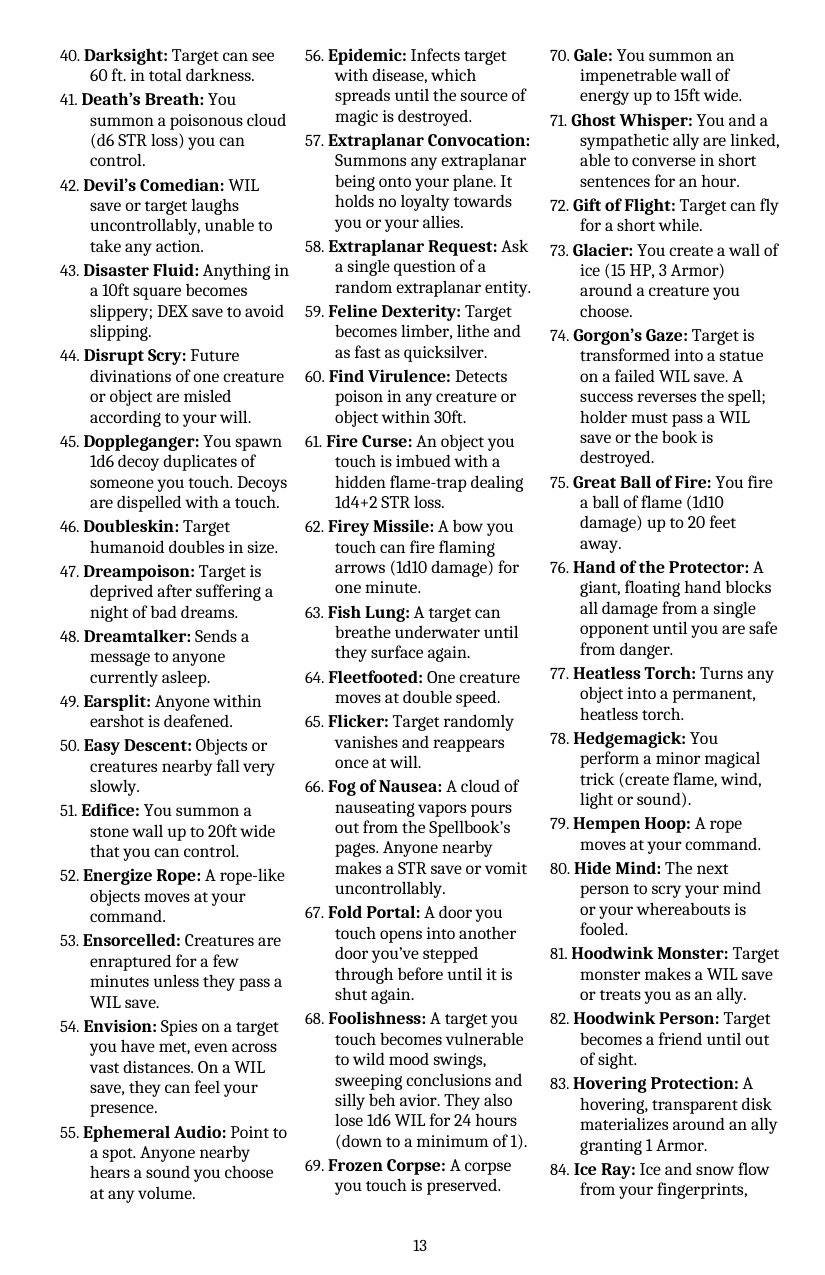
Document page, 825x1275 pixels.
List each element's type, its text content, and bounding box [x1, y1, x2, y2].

list Glacier: You create a wall of ice (15 HP, 3 Armor) around a creature you choose. [550, 240, 780, 322]
list Easy Descent: Objects or creatures nearby fall very slowly. [60, 736, 290, 797]
list Gale: You summon an impenetrable wall of energy up to 15ft wide. [550, 45, 780, 106]
list Fire Curse: An object you touch is imbued with a hidden flame-trap dealing 1d4+2 STR loss. [305, 431, 535, 513]
list Epidemic: Infects target with disease, which spreads until the source of magic is destroyed. [305, 45, 535, 127]
list Fleetfooted: One creature moves at double speed. [305, 667, 535, 708]
list Hedgemagick: You perform a minor magical trick (create flame, wind, light or sound). [550, 728, 780, 810]
list Doubleskin: Target humanoid doubles in size. [60, 517, 290, 557]
list Ghost Whisper: You and a sympathetic ally are linked, able to converse in short sentences for an hour. [550, 110, 780, 192]
list Flicker: Target randomly vanishes and reappears once at will. [305, 712, 535, 773]
list Fish Lung: A target can breathe underwater until they surface again. [305, 602, 535, 663]
list Gift of Flight: Target can fly for a short while. [550, 195, 780, 236]
list Fog of Nausea: A cloud of nauseating vapors pours out from the Spellbook’s pages. Anyone nearby makes a STR save or vomit uncontrollably. [305, 777, 535, 899]
list Dreamtalker: Sends a message to anyone currently asleep. [60, 626, 290, 687]
list Great Ball of Fire: You fire a ball of flame (1d10 damage) up to 20 feet away. [550, 472, 780, 554]
list Extraplanar Convocation: Summons any extraplanar being onto your plane. It holds no loyalty towards you or your allies. [305, 130, 535, 232]
list Ensorcelled: Creatures are enraptured for a few minutes unless they pass a WIL save. [60, 931, 290, 1012]
list Fold Portal: A door you touch opens into another door you’ve stepped through before until it is shut again. [305, 903, 535, 1005]
list Envision: Spies on a target you have met, even across vast distances. On a WIL save, they can feel your presence. [60, 1016, 290, 1118]
list Find Virulence: Detects poison in any creature or object within 30ft. [305, 366, 535, 427]
list Devil’s Comedian: WIL save or target laughs uncontrollably, unable to take any action. [60, 175, 290, 257]
list Ephemeral Audio: Point to a spot. Anyone nearby hears a sound you choose at any volume. [60, 1122, 290, 1204]
list Hide Mind: The next person to scry your mind or your whereabouts is fooled. [550, 858, 780, 940]
list Foolishness: A target you touch becomes vulnerable to wild mood swings, sweeping conclusions and silly beh avior. They also lose 1d6 WIL for 24 hours (down to a minimum of 1). [305, 1009, 535, 1152]
list Doppleganger: You spawn 1d6 decoy duplicates of someone you touch. Decoys are dispelled with a touch. [60, 431, 290, 513]
list Extraplanar Request: Ask a single question of a random extraplanar entity. [305, 236, 535, 297]
list Gorgon’s Gaze: Target is transformed into a statue on a failed WIL save. A success reverses the spell; holder must pass a WIL save or the book is destroyed. [550, 325, 780, 468]
list Hand of the Protector: A giant, floating hand blocks all damage from a single opponent until you are safe from danger. [550, 557, 780, 659]
list Disaster Fluid: Anything in a 10ft square becomes slippery; DEX save to avoid slipping. [60, 260, 290, 342]
list Darksight: Target can see 60 ft. in total darkness. [60, 45, 290, 86]
list Disrupt Scry: Future divinations of one creature or object are misled according to your will. [60, 346, 290, 427]
list Hempen Hoop: A rope moves at your command. [550, 814, 780, 854]
list Edifice: You summon a stone wall up to 20ft wide that you can control. [60, 801, 290, 862]
list Frozen Corpse: A corpse you touch is preserved. [305, 1155, 535, 1196]
list Hovering Protection: A hovering, transparent disk materializes around an ally granting 1 Armor. [550, 1074, 780, 1155]
list Firey Missile: A bow you touch can fire flaming arrows (1d10 damage) for one minute. [305, 517, 535, 598]
list Hoodwink Monster: Target monster makes a WIL save or treats you as an ally. [550, 944, 780, 1005]
list Dreampoison: Target is deprived after suffering a night of bad dreams. [60, 561, 290, 622]
list Energize Rope: A rope-like objects moves at your command. [60, 866, 290, 927]
list Hoodwink Person: Target becomes a friend until out of sight. [550, 1009, 780, 1070]
list Ice Ray: Ice and snow flow from your fingerprints, [550, 1159, 780, 1200]
list Heatless Torch: Turns any object into a permanent, heatless torch. [550, 663, 780, 724]
list Feline Dexterity: Target becomes limber, lithe and as fast as quicksilver. [305, 301, 535, 362]
list Death’s Breath: You summon a poisonous cloud (d6 STR loss) you can control. [60, 89, 290, 171]
list Earsplit: Anyone within earshot is deafened. [60, 691, 290, 732]
